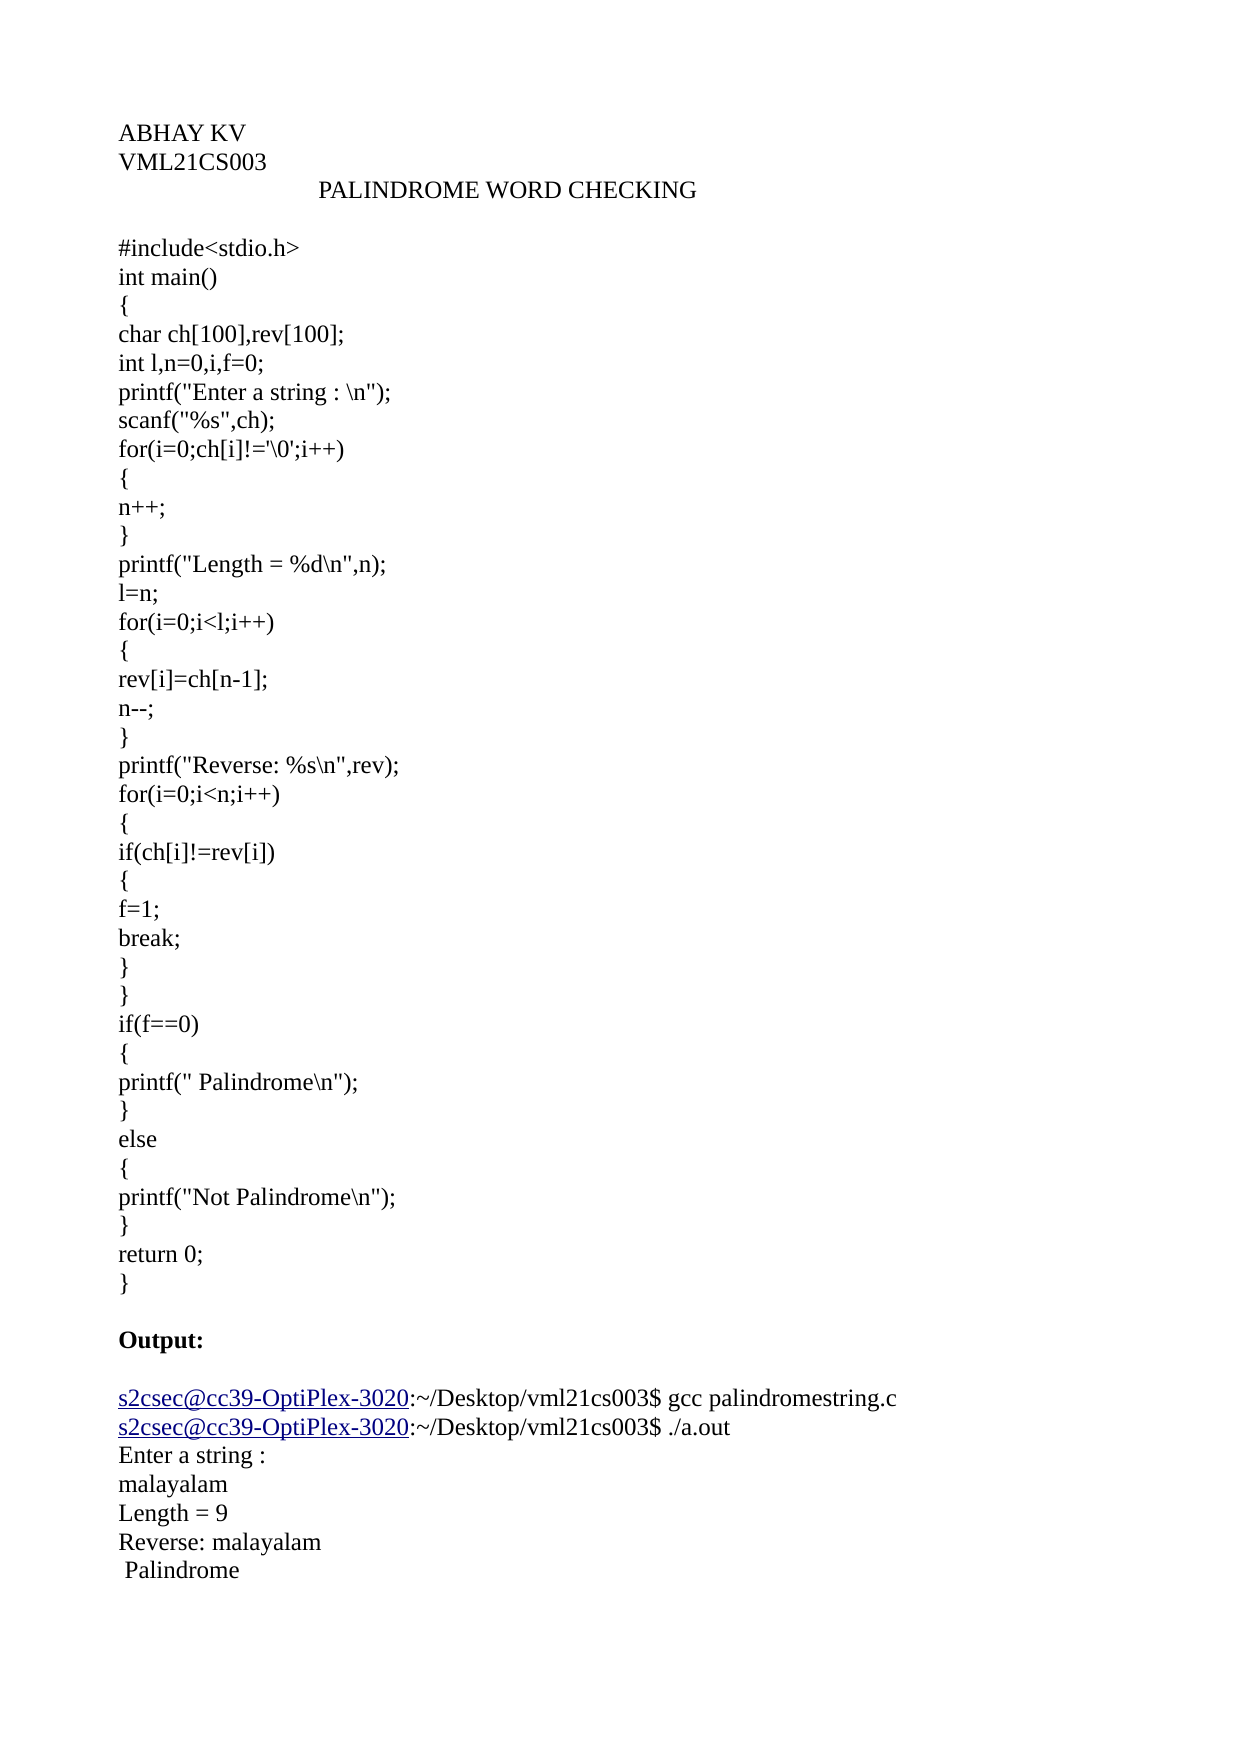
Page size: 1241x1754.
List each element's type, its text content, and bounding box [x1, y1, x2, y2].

text } [118, 1268, 1122, 1297]
text { [118, 1038, 1122, 1067]
text Output: [118, 1326, 1122, 1354]
text Reverse: malayalam [118, 1527, 1122, 1556]
text n++; [118, 492, 1122, 521]
text VML21CS003 [118, 147, 1122, 176]
text return 0; [118, 1239, 1122, 1268]
text } [118, 521, 1122, 549]
text break; [118, 923, 1122, 952]
text printf(" Palindrome\n"); [118, 1067, 1122, 1096]
text { [118, 808, 1122, 837]
text n--; [118, 693, 1122, 722]
text s2csec@cc39-OptiPlex-3020:~/Desktop/vml21cs003$ gcc palindromestring.c [118, 1383, 1122, 1412]
text { [118, 463, 1122, 492]
text f=1; [118, 894, 1122, 923]
text } [118, 1096, 1122, 1124]
text } [118, 981, 1122, 1009]
text } [118, 722, 1122, 751]
text Enter a string : [118, 1441, 1122, 1469]
text printf("Reverse: %s\n",rev); [118, 751, 1122, 779]
text s2csec@cc39-OptiPlex-3020:~/Desktop/vml21cs003$ ./a.out [118, 1412, 1122, 1441]
text printf("Enter a string : \n"); [118, 377, 1122, 406]
text } [118, 1211, 1122, 1239]
text #include<stdio.h> [118, 233, 1122, 262]
text int l,n=0,i,f=0; [118, 348, 1122, 377]
text if(f==0) [118, 1009, 1122, 1038]
text char ch[100],rev[100]; [118, 319, 1122, 348]
text printf("Length = %d\n",n); [118, 549, 1122, 578]
text scanf("%s",ch); [118, 406, 1122, 434]
text { [118, 291, 1122, 319]
text printf("Not Palindrome\n"); [118, 1182, 1122, 1211]
text { [118, 866, 1122, 894]
text int main() [118, 262, 1122, 291]
text { [118, 1153, 1122, 1182]
text for(i=0;ch[i]!='\0';i++) [118, 434, 1122, 463]
text for(i=0;i<n;i++) [118, 779, 1122, 808]
text for(i=0;i<l;i++) [118, 607, 1122, 636]
text else [118, 1124, 1122, 1153]
text malayalam [118, 1469, 1122, 1498]
text { [118, 636, 1122, 664]
text PALINDROME WORD CHECKING [118, 176, 1122, 204]
text l=n; [118, 578, 1122, 607]
text Length = 9 [118, 1498, 1122, 1527]
text ABHAY KV [118, 118, 1122, 147]
text rev[i]=ch[n-1]; [118, 664, 1122, 693]
text } [118, 952, 1122, 981]
text Palindrome [118, 1556, 1122, 1584]
text if(ch[i]!=rev[i]) [118, 837, 1122, 866]
